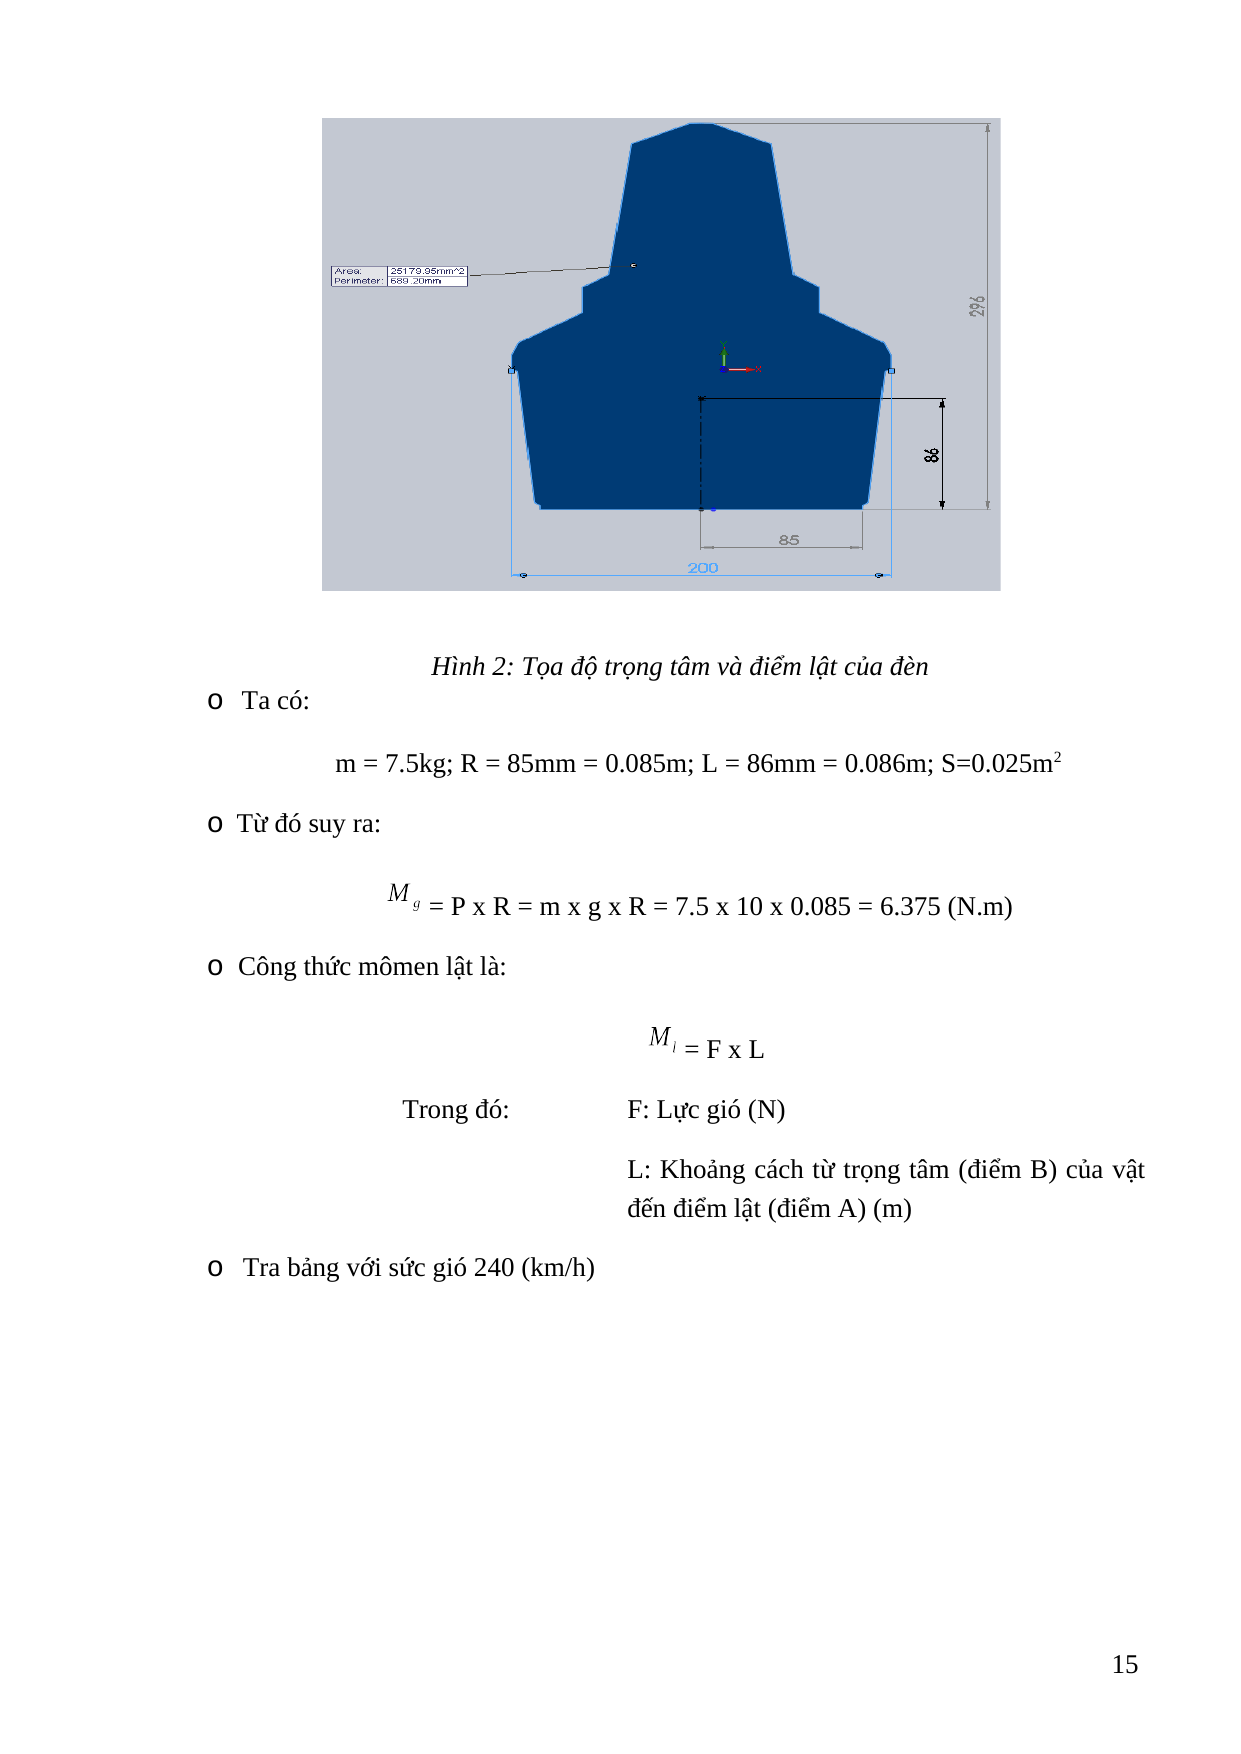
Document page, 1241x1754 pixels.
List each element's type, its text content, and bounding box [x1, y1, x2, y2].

list Từ đó suy ra: [206, 807, 1146, 841]
text = F x L [263, 1013, 1146, 1064]
list Ta có: [206, 684, 1146, 718]
list Công thức mômen lật là: [206, 950, 1146, 984]
text m = 7.5kg; R = 85mm = 0.085m; L = 86mm = 0.086m; S=0.025m2 [207, 747, 1146, 778]
text Trong đó: F: Lực gió (N) [357, 1093, 1146, 1124]
text = P x R = m x g x R = 7.5 x 10 x 0.085 = 6.375 (N.m) [207, 870, 1146, 922]
text L: Khoảng cách từ trọng tâm (điểm B) của vật đến điểm lật (điểm A) (m) [627, 1153, 1146, 1223]
picture [322, 118, 1001, 591]
text Hình 2: Tọa độ trọng tâm và điểm lật của đèn [214, 650, 1146, 681]
list Tra bảng với sức gió 240 (km/h) [206, 1251, 1146, 1285]
